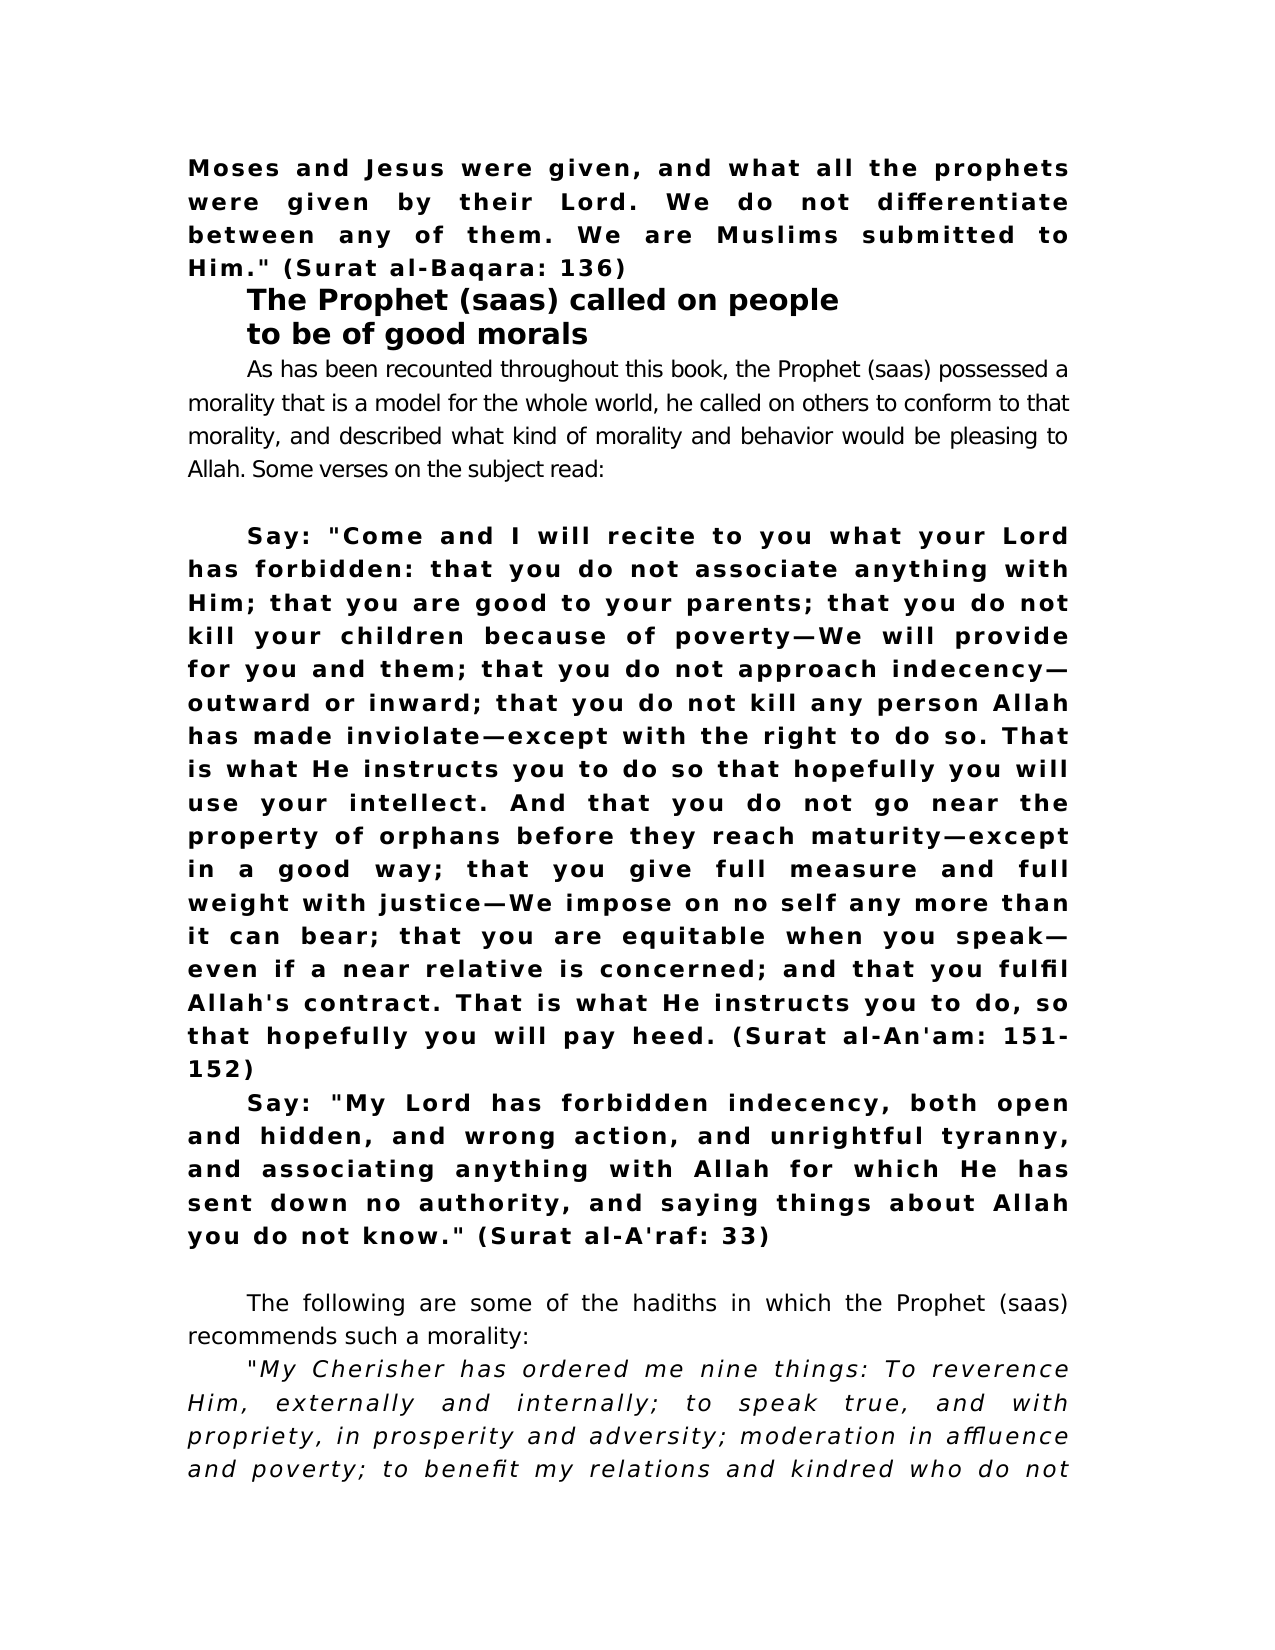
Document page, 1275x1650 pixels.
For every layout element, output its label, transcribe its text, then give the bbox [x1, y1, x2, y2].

text The Prophet (saas) called on people [187, 283, 1070, 317]
text Say: "Come and I will recite to you what your Lord has forbidden: that you do not associate anything with Him; that you are good to your parents; that you do not kill your children because of poverty—We will provide for you and them; that you do not approach indecency—outward or inward; that you do not kill any person Allah has made inviolate—except with the right to do so. That is what He instructs you to do so that hopefully you will use your intellect. And that you do not go near the property of orphans before they reach maturity—except in a good way; that you give full measure and full weight with justice—We impose on no self any more than it can bear; that you are equitable when you speak—even if a near relative is concerned; and that you fulfil Allah's contract. That is what He instructs you to do, so that hopefully you will pay heed. (Surat al-An'am: 151-152) [187, 518, 1070, 1084]
text to be of good morals [187, 317, 1070, 351]
text Say: "My Lord has forbidden indecency, both open and hidden, and wrong action, and unrightful tyranny, and associating anything with Allah for which He has sent down no authority, and saying things about Allah you do not know." (Surat al-A'raf: 33) [187, 1084, 1070, 1251]
text "My Cherisher has ordered me nine things: To reverence Him, externally and internally; to speak true, and with propriety, in prosperity and adversity; moderation in affluence and poverty; to benefit my relations and kindred who do not [187, 1351, 1070, 1484]
text The following are some of the hadiths in which the Prophet (saas) recommends such a morality: [187, 1284, 1070, 1351]
text Moses and Jesus were given, and what all the prophets were given by their Lord. We do not differentiate between any of them. We are Muslims submitted to Him." (Surat al-Baqara: 136) [187, 150, 1070, 283]
text As has been recounted throughout this book, the Prophet (saas) possessed a morality that is a model for the whole world, he called on others to conform to that morality, and described what kind of morality and behavior would be pleasing to Allah. Some verses on the subject read: [187, 351, 1070, 484]
